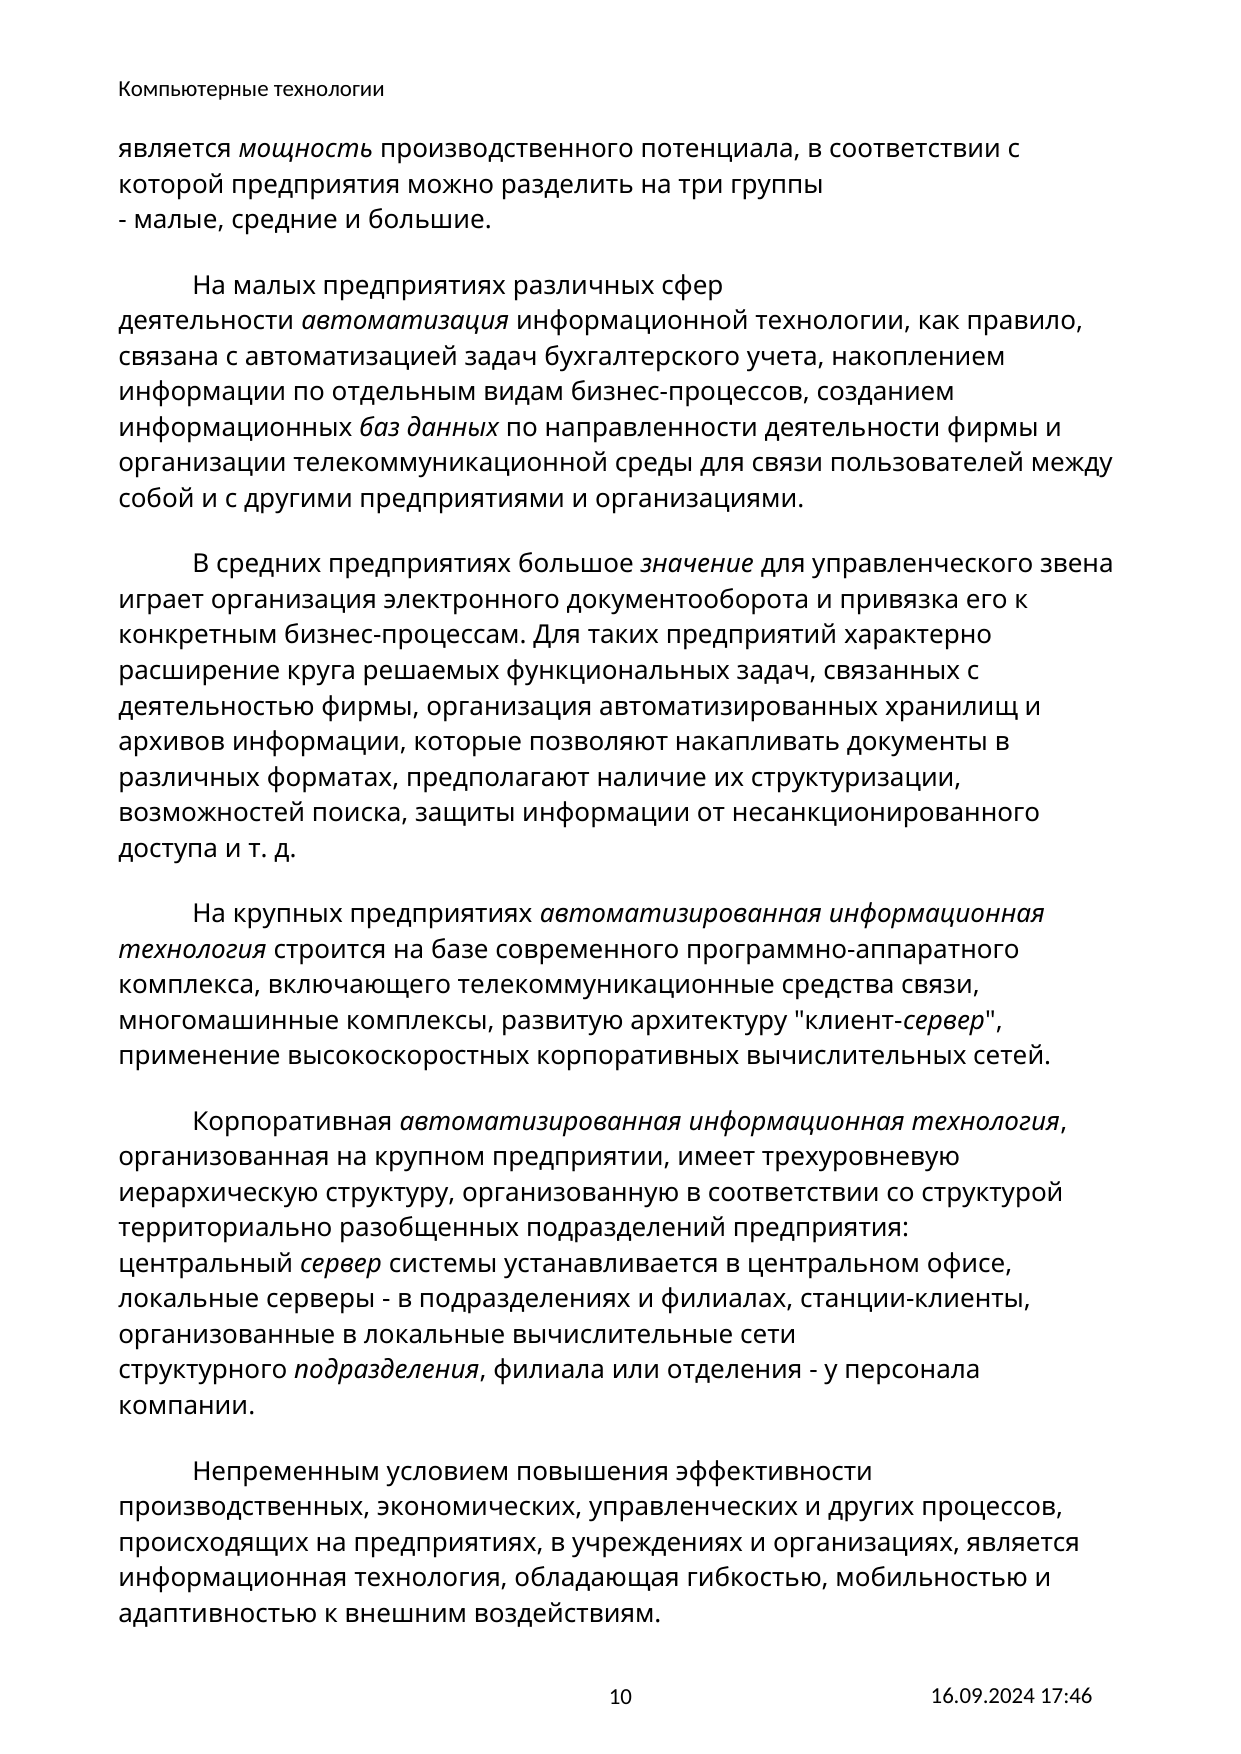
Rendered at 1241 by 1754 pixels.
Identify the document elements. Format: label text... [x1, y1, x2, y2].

text На крупных предприятиях автоматизированная информационная технология строится на базе современного программно-аппаратного комплекса, включающего телекоммуникационные средства связи, многомашинные комплексы, развитую архитектуру "клиент-сервер", применение высокоскоростных корпоративных вычислительных сетей. [118, 895, 1122, 1072]
text Корпоративная автоматизированная информационная технология, организованная на крупном предприятии, имеет трехуровневую иерархическую структуру, организованную в соответствии со структурой территориально разобщенных подразделений предприятия: центральный сервер системы устанавливается в центральном офисе, локальные серверы - в подразделениях и филиалах, станции-клиенты, организованные в локальные вычислительные сети структурного подразделения, филиала или отделения - у персонала компании. [118, 1102, 1122, 1422]
text является мощность производственного потенциала, в соответствии с которой предприятия можно разделить на три группы - малые, средние и большие. [118, 130, 1122, 236]
text Непременным условием повышения эффективности производственных, экономических, управленческих и других процессов, происходящих на предприятиях, в учреждениях и организациях, является информационная технология, обладающая гибкостью, мобильностью и адаптивностью к внешним воздействиям. [118, 1452, 1122, 1630]
text На малых предприятиях различных сфер деятельности автоматизация информационной технологии, как правило, связана с автоматизацией задач бухгалтерского учета, накоплением информации по отдельным видам бизнес-процессов, созданием информационных баз данных по направленности деятельности фирмы и организации телекоммуникационной среды для связи пользователей между собой и с другими предприятиями и организациями. [118, 266, 1122, 515]
text В средних предприятиях большое значение для управленческого звена играет организация электронного документооборота и привязка его к конкретным бизнес-процессам. Для таких предприятий характерно расширение круга решаемых функциональных задач, связанных с деятельностью фирмы, организация автоматизированных хранилищ и архивов информации, которые позволяют накапливать документы в различных форматах, предполагают наличие их структуризации, возможностей поиска, защиты информации от несанкционированного доступа и т. д. [118, 545, 1122, 865]
